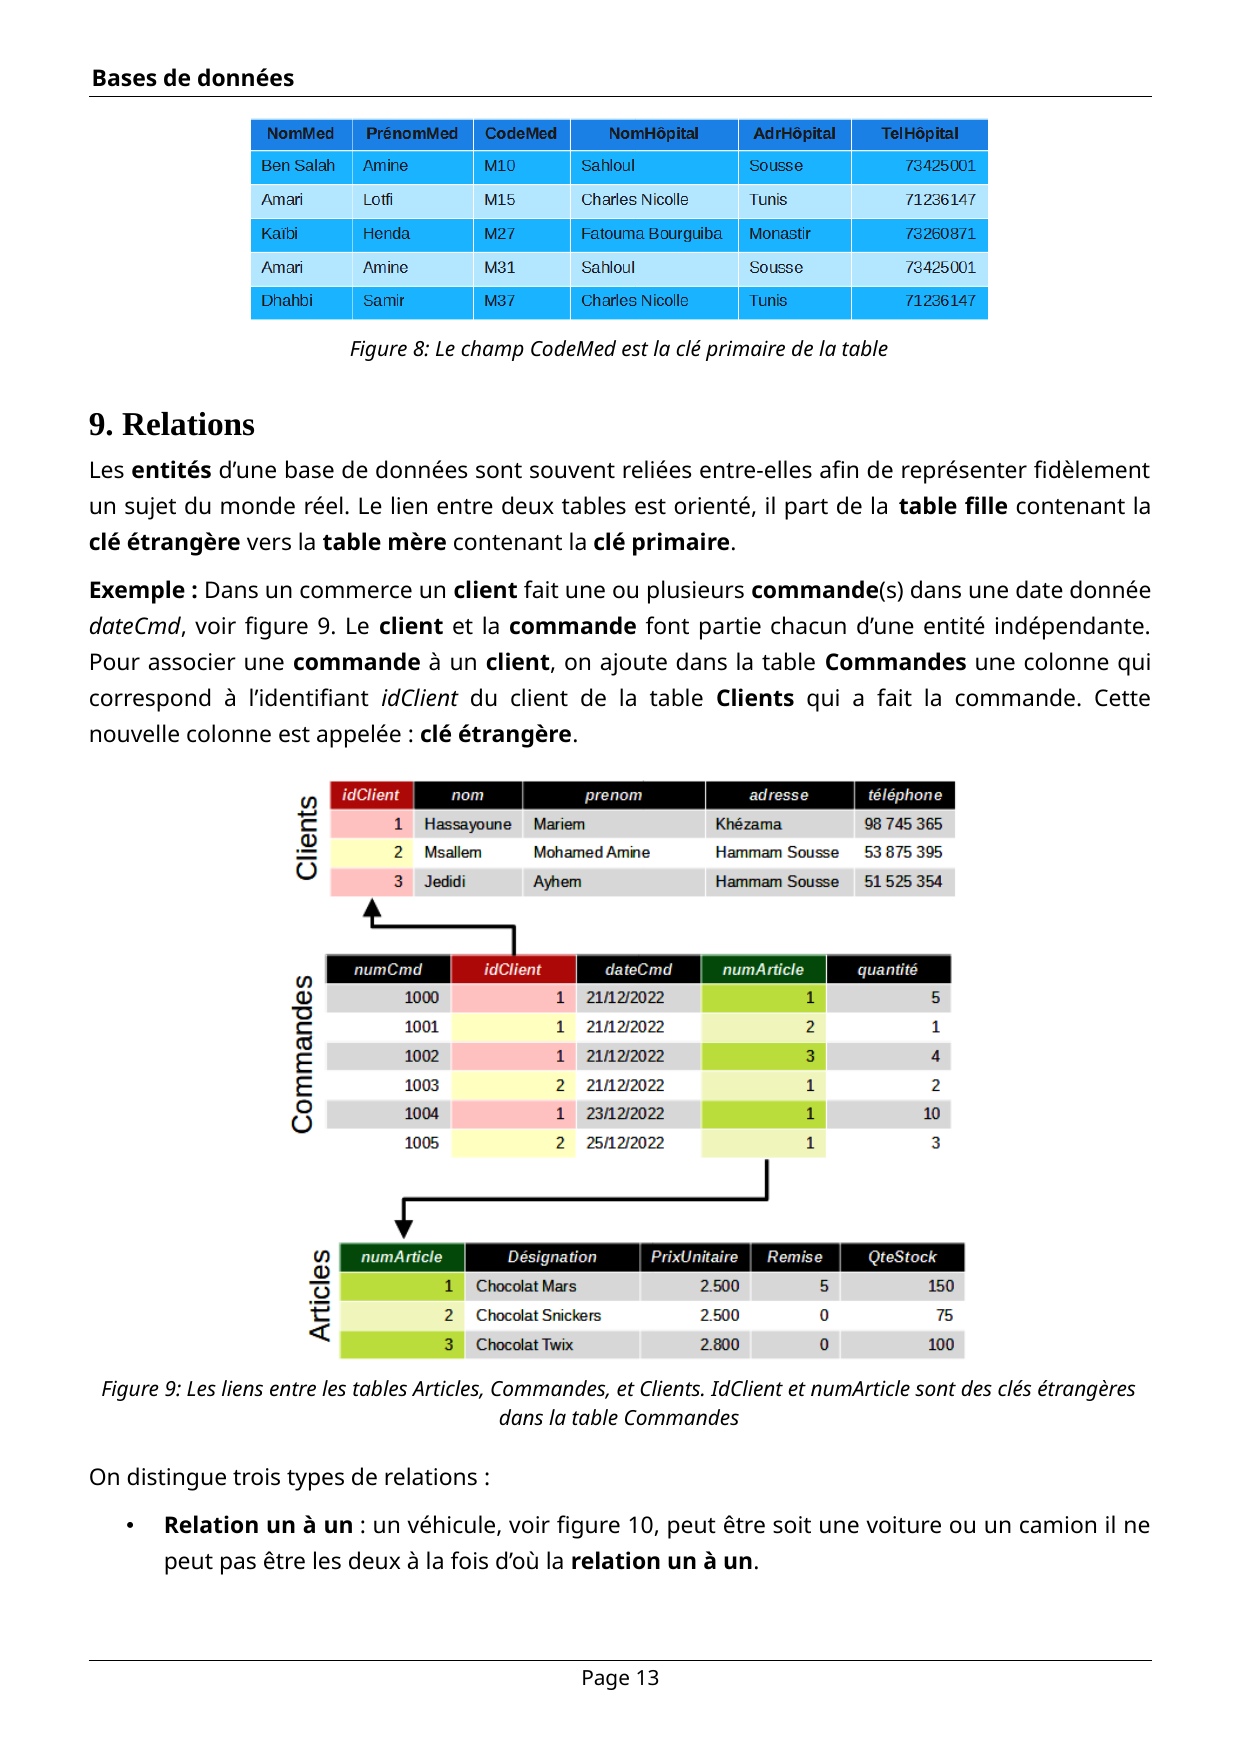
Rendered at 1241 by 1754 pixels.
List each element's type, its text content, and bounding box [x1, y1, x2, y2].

text Les entités d’une base de données sont souvent reliées entre-elles afin de représenter fidèlement un sujet du monde réel. Le lien entre deux tables est orienté, il part de la table fille contenant la clé étrangère vers la table mère contenant la clé primaire. [88, 454, 1152, 557]
text Exemple : Dans un commerce un client fait une ou plusieurs commande(s) dans une date donnée dateCmd, voir figure 9. Le client et la commande font partie chacun d’une entité indépendante. Pour associer une commande à un client, on ajoute dans la table Commandes une colonne qui correspond à l’identifiant idClient du client de la table Clients qui a fait la commande. Cette nouvelle colonne est appelée : clé étrangère. [88, 574, 1152, 749]
list Relation un à un : un véhicule, voir figure 10, peut être soit une voiture ou un camion il ne peut pas être les deux à la fois d’où la relation un à un. [126, 1509, 1152, 1576]
subtitle 9. Relations [88, 404, 1152, 442]
text On distingue trois types de relations : [88, 1461, 1152, 1493]
table_header Figure 9: Les liens entre les tables Articles, Commandes, et Clients. IdClient et numArticle sont des clés étrangères dans la table Commandes [89, 766, 1152, 1449]
table_header Figure 8: Le champ CodeMed est la clé primaire de la table [89, 109, 1152, 381]
